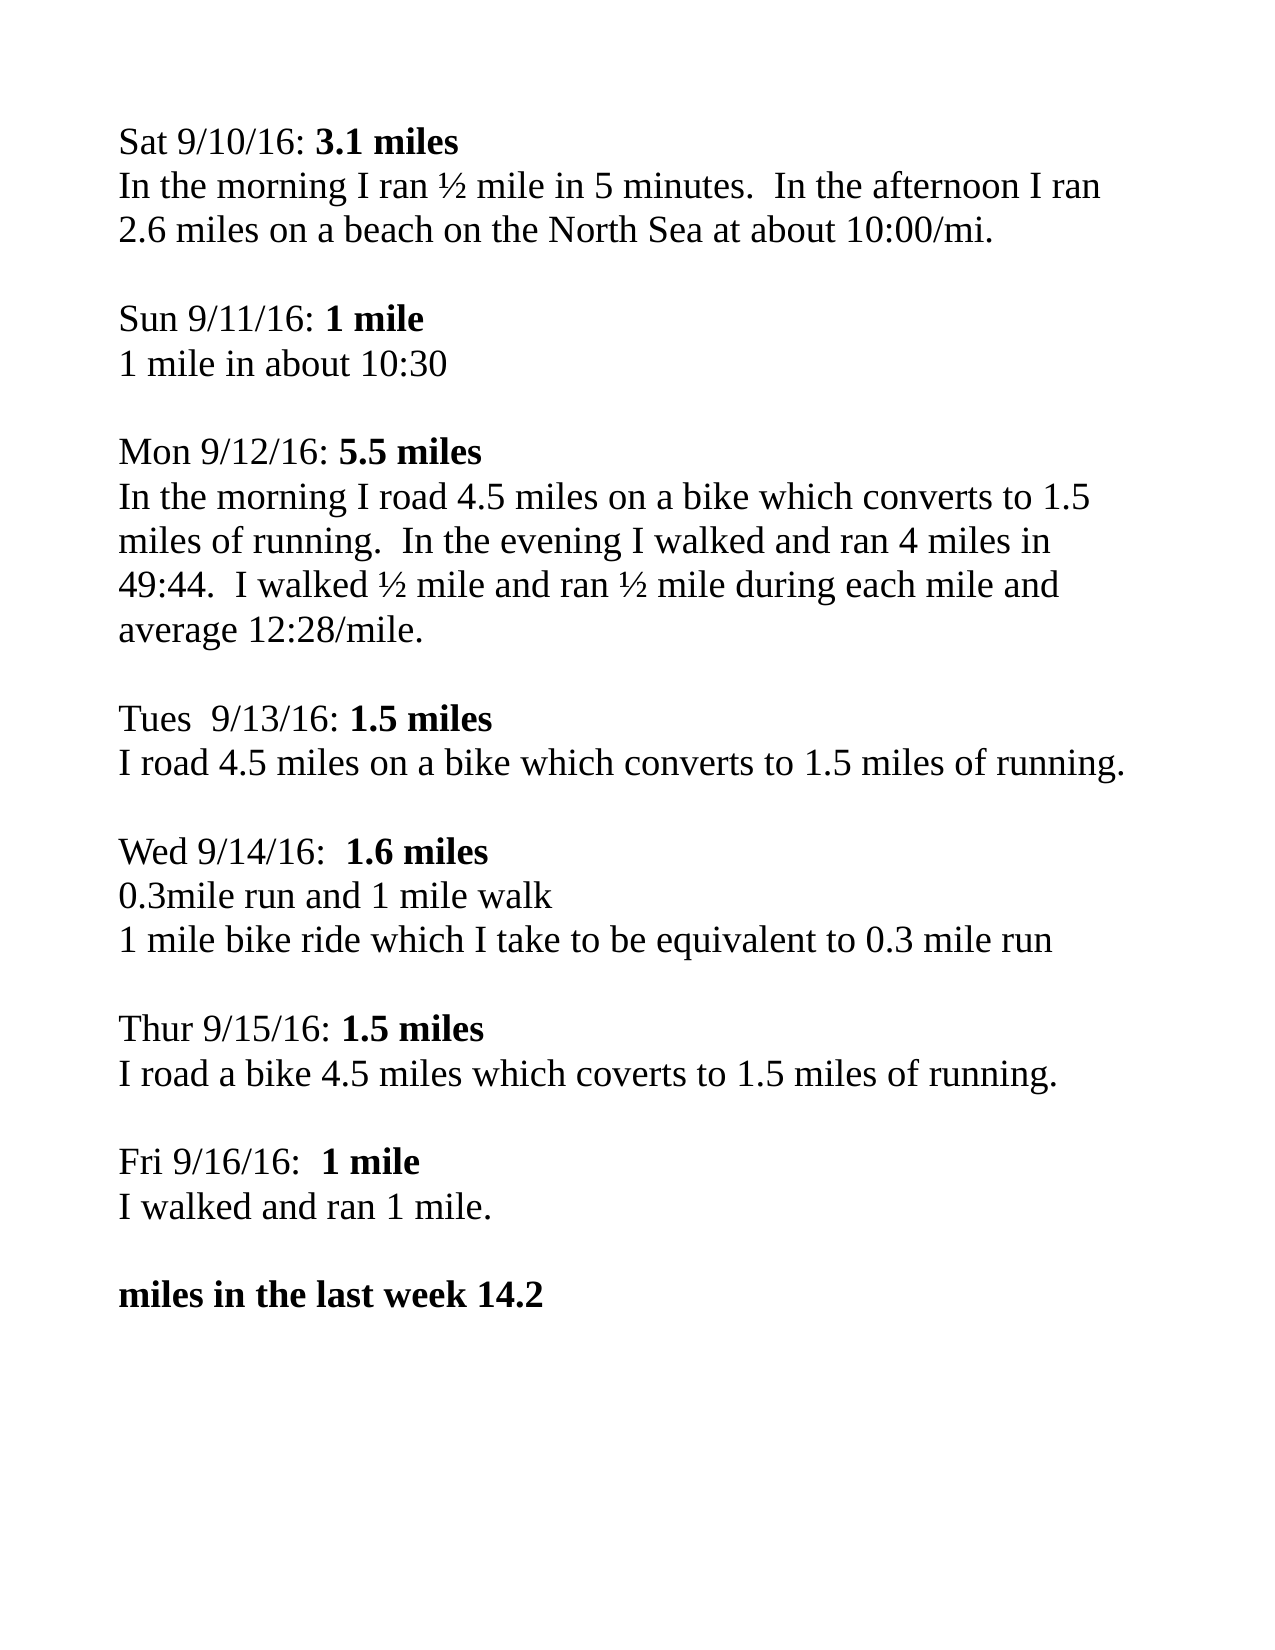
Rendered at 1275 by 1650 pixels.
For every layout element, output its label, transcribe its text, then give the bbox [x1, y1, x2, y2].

text In the morning I ran ½ mile in 5 minutes. In the afternoon I ran 2.6 miles on a beach on the North Sea at about 10:00/mi. [118, 162, 1157, 251]
text Tues 9/13/16: 1.5 miles [118, 695, 1157, 739]
text I road a bike 4.5 miles which coverts to 1.5 miles of running. [118, 1050, 1157, 1094]
text Fri 9/16/16: 1 mile [118, 1139, 1157, 1183]
text Thur 9/15/16: 1.5 miles [118, 1006, 1157, 1050]
text 1 mile bike ride which I take to be equivalent to 0.3 mile run [118, 917, 1157, 961]
text 1 mile in about 10:30 [118, 340, 1157, 384]
text Sun 9/11/16: 1 mile [118, 296, 1157, 340]
text 0.3mile run and 1 mile walk [118, 872, 1157, 917]
text Wed 9/14/16: 1.6 miles [118, 828, 1157, 872]
text In the morning I road 4.5 miles on a bike which converts to 1.5 miles of running. In the evening I walked and ran 4 miles in 49:44. I walked ½ mile and ran ½ mile during each mile and average 12:28/mile. [118, 473, 1157, 651]
text Sat 9/10/16: 3.1 miles [118, 118, 1157, 162]
text I walked and ran 1 mile. [118, 1183, 1157, 1227]
text miles in the last week 14.2 [118, 1272, 1157, 1316]
text I road 4.5 miles on a bike which converts to 1.5 miles of running. [118, 739, 1157, 784]
text Mon 9/12/16: 5.5 miles [118, 429, 1157, 473]
